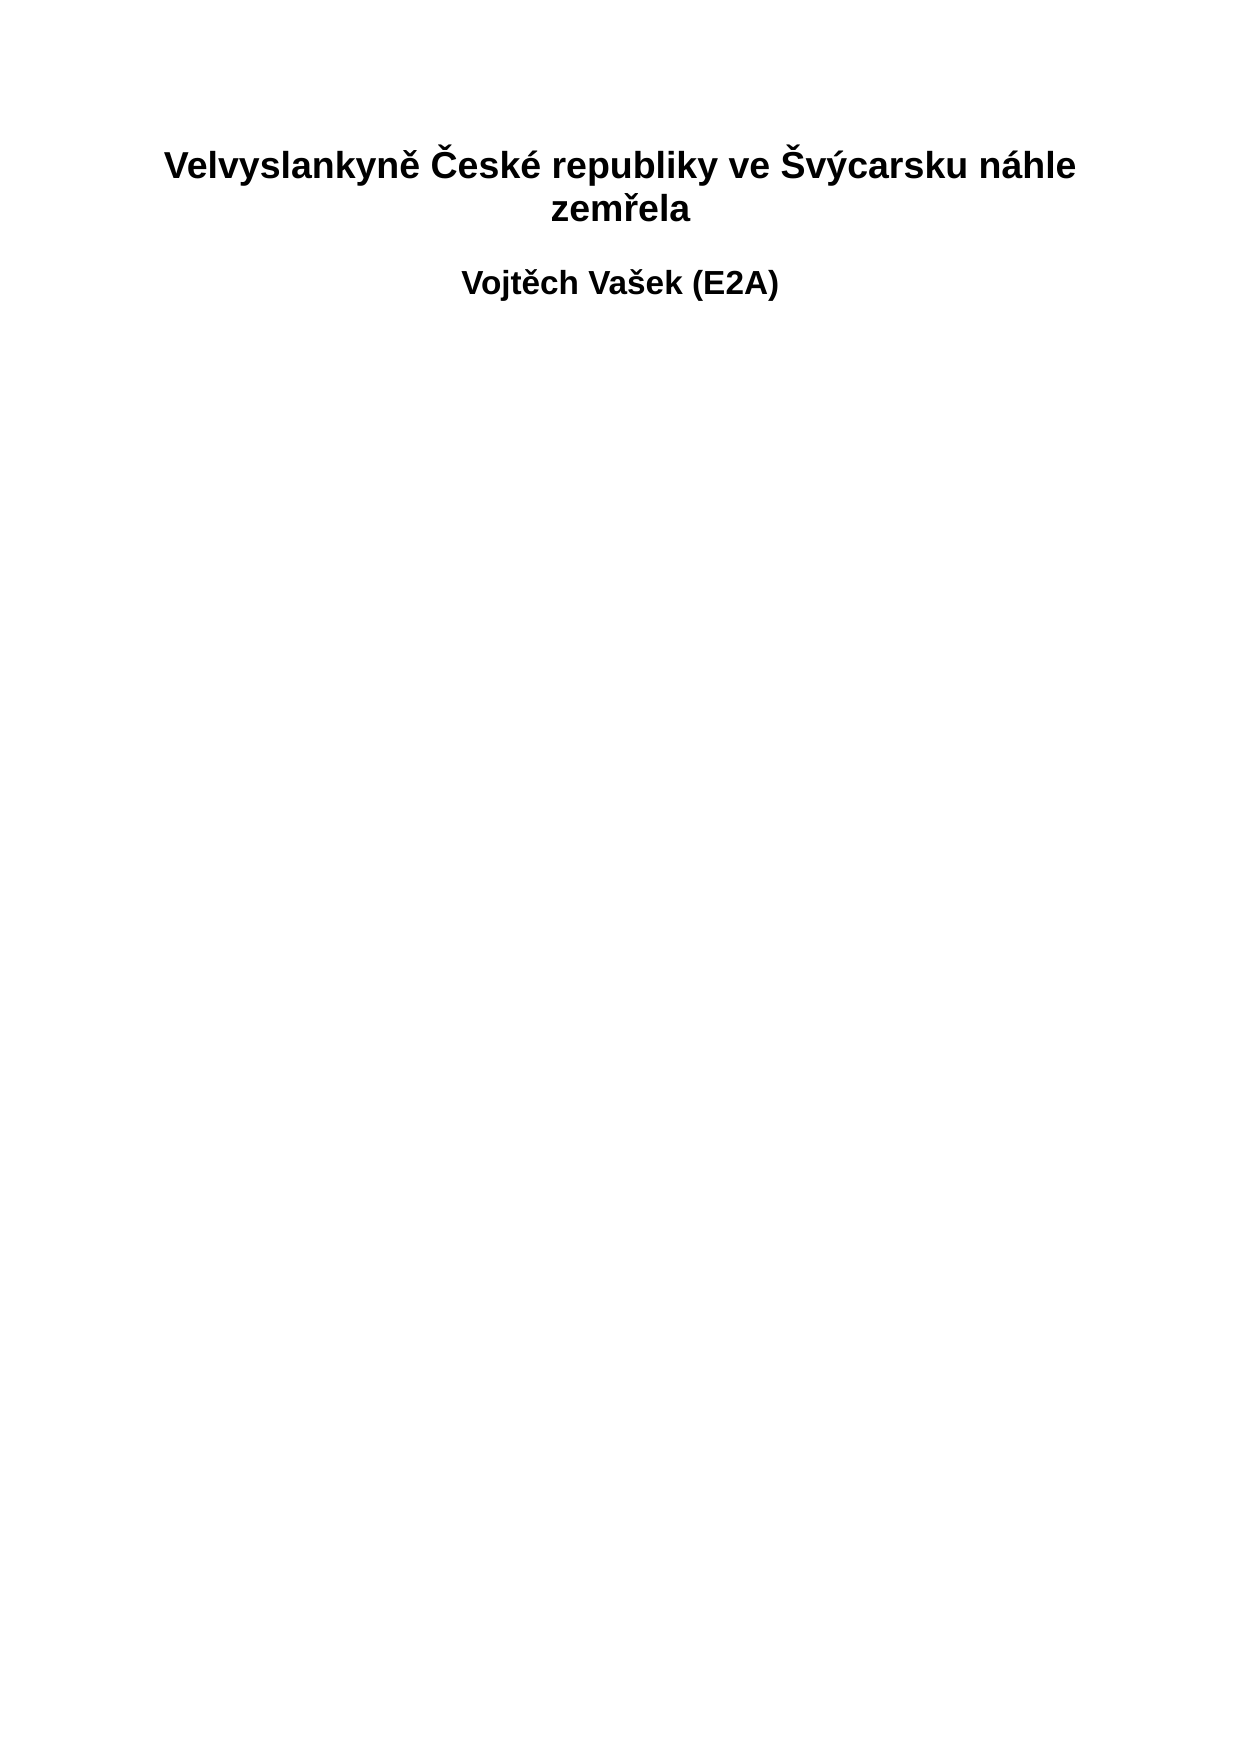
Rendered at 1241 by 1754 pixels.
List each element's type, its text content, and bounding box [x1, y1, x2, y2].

subtitle Vojtěch Vašek (E2A) [118, 263, 1122, 301]
subtitle Velvyslankyně České republiky ve Švýcarsku náhle zemřela [118, 143, 1122, 229]
